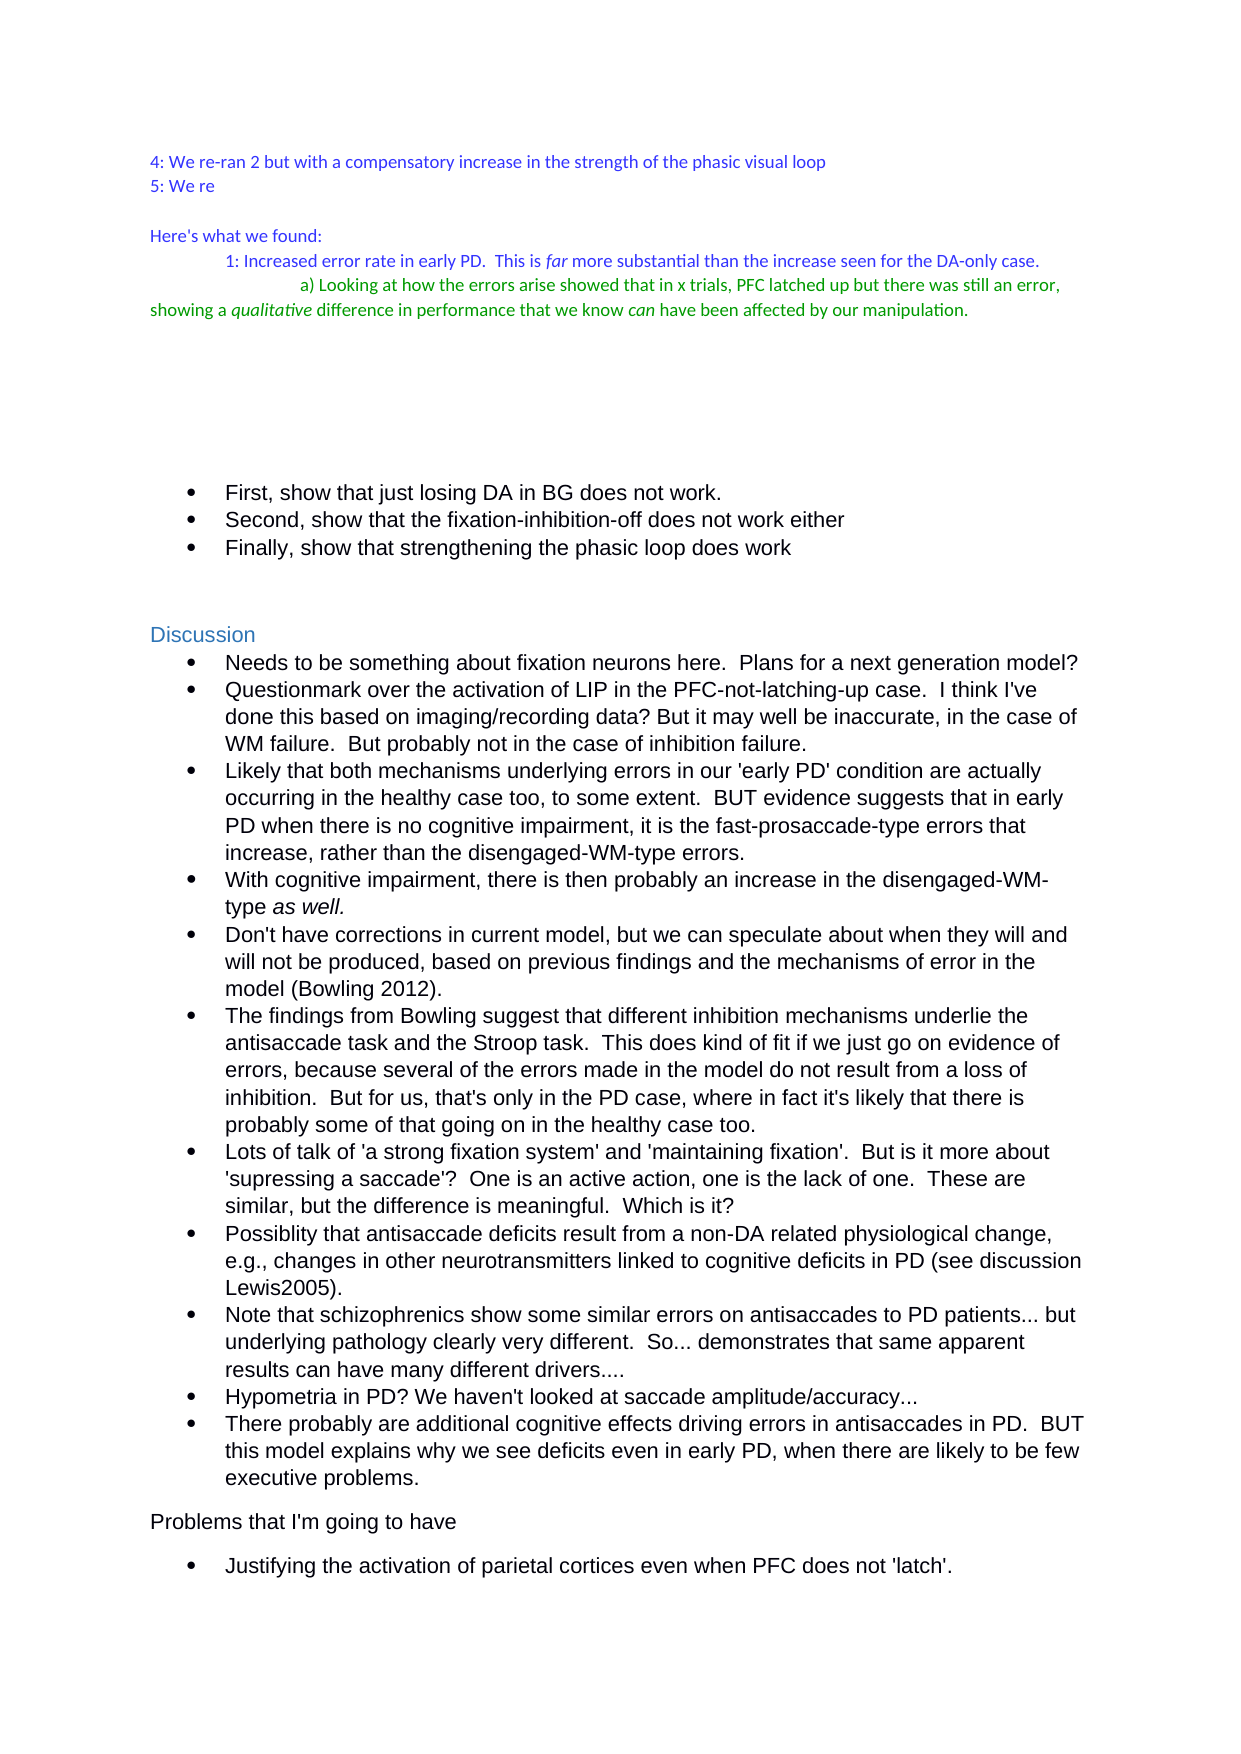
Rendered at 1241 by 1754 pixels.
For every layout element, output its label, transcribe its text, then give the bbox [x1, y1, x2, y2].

subtitle Discussion [150, 622, 1090, 647]
list Here's what we found: [150, 224, 1090, 247]
list Justifying the activation of parietal cortices even when PFC does not 'latch'. [187, 1553, 1090, 1578]
list Lots of talk of 'a strong fixation system' and 'maintaining fixation'. But is it more about 'supressing a saccade'? One is an active action, one is the lack of one. These are similar, but the difference is meaningful. Which is it? [187, 1139, 1090, 1218]
list Likely that both mechanisms underlying errors in our 'early PD' condition are actually occurring in the healthy case too, to some extent. BUT evidence suggests that in early PD when there is no cognitive impairment, it is the fast-prosaccade-type errors that increase, rather than the disengaged-WM-type errors. [187, 758, 1090, 865]
list 1: Increased error rate in early PD. This is far more substantial than the increase seen for the DA-only case. [150, 249, 1090, 272]
list The findings from Bowling suggest that different inhibition mechanisms underlie the antisaccade task and the Stroop task. This does kind of fit if we just go on evidence of errors, because several of the errors made in the model do not result from a loss of inhibition. But for us, that's only in the PD case, where in fact it's likely that there is probably some of that going on in the healthy case too. [187, 1003, 1090, 1137]
list Possiblity that antisaccade deficits result from a non-DA related physiological change, e.g., changes in other neurotransmitters linked to cognitive deficits in PD (see discussion Lewis2005). [187, 1221, 1090, 1300]
list Needs to be something about fixation neurons here. Plans for a next generation model? [187, 649, 1090, 674]
list 4: We re-ran 2 but with a compensatory increase in the strength of the phasic visual loop [150, 150, 1090, 173]
list Second, show that the fixation-inhibition-off does not work either [187, 507, 1090, 532]
list 5: We re [150, 175, 1090, 198]
list a) Looking at how the errors arise showed that in x trials, PFC latched up but there was still an error, showing a qualitative difference in performance that we know can have been affected by our manipulation. [150, 273, 1090, 321]
text Problems that I'm going to have [150, 1509, 1090, 1534]
list Hypometria in PD? We haven't looked at saccade amplitude/accuracy... [187, 1384, 1090, 1409]
list Note that schizophrenics show some similar errors on antisaccades to PD patients... but underlying pathology clearly very different. So... demonstrates that same apparent results can have many different drivers.... [187, 1302, 1090, 1382]
list There probably are additional cognitive effects driving errors in antisaccades in PD. BUT this model explains why we see deficits even in early PD, when there are likely to be few executive problems. [187, 1411, 1090, 1490]
list Questionmark over the activation of LIP in the PFC-not-latching-up case. I think I've done this based on imaging/recording data? But it may well be inaccurate, in the case of WM failure. But probably not in the case of inhibition failure. [187, 677, 1090, 756]
list Finally, show that strengthening the phasic loop does work [187, 534, 1090, 560]
list Don't have corrections in current model, but we can speculate about when they will and will not be produced, based on previous findings and the mechanisms of error in the model (Bowling 2012). [187, 921, 1090, 1001]
list First, show that just losing DA in BG does not work. [187, 480, 1090, 505]
list With cognitive impairment, there is then probably an increase in the disengaged-WM-type as well. [187, 867, 1090, 919]
